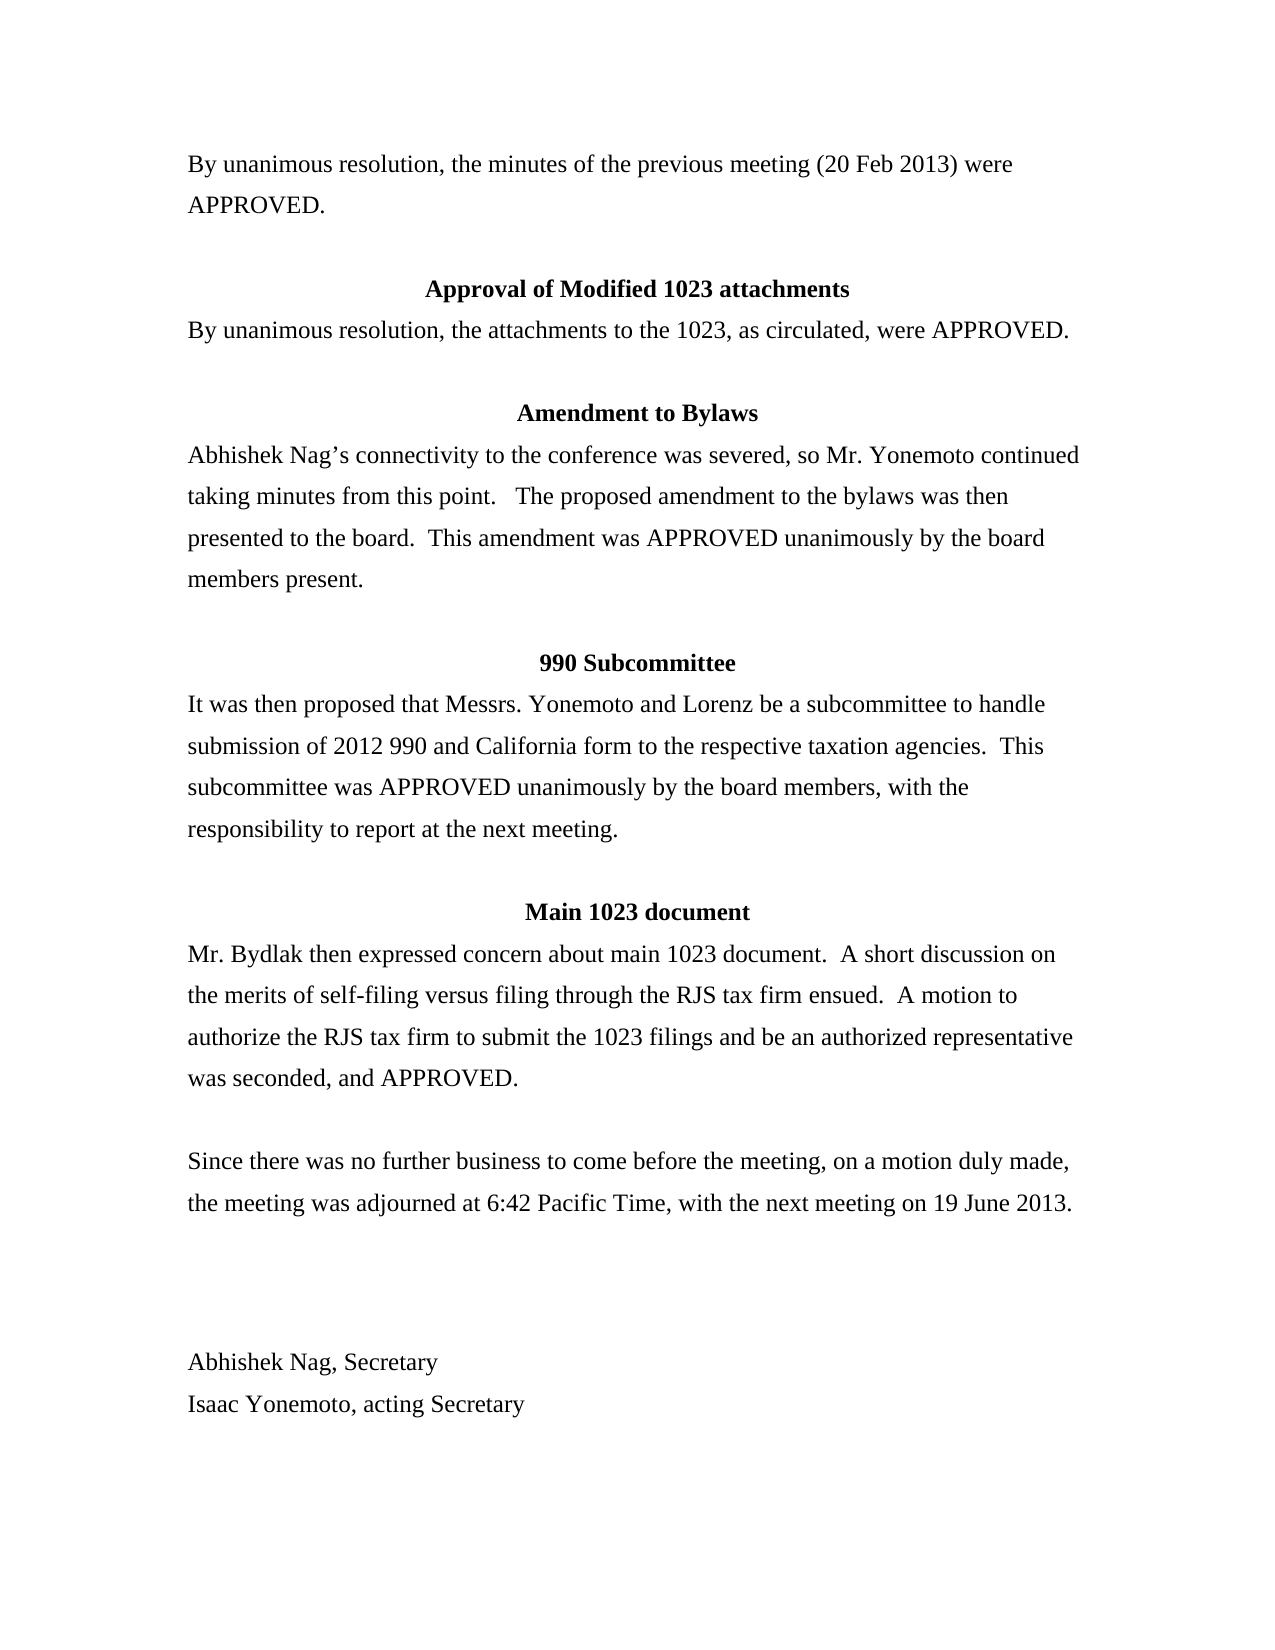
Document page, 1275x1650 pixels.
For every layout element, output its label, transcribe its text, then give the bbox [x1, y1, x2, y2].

text Abhishek Nag’s connectivity to the conference was severed, so Mr. Yonemoto continued taking minutes from this point. The proposed amendment to the bylaws was then presented to the board. This amendment was APPROVED unanimously by the board members present. [187, 441, 1087, 593]
text Abhishek Nag, Secretary [187, 1348, 1087, 1376]
text Mr. Bydlak then expressed concern about main 1023 document. A short discussion on the merits of self-filing versus filing through the RJS tax firm ensued. A motion to authorize the RJS tax firm to submit the 1023 filings and be an authorized representative was seconded, and APPROVED. [187, 940, 1087, 1092]
text By unanimous resolution, the minutes of the previous meeting (20 Feb 2013) were APPROVED. [187, 150, 1087, 219]
text Approval of Modified 1023 attachments [187, 275, 1087, 302]
text By unanimous resolution, the attachments to the 1023, as circulated, were APPROVED. [187, 316, 1087, 344]
text Since there was no further business to come before the meeting, on a motion duly made, the meeting was adjourned at 6:42 Pacific Time, with the next meeting on 19 June 2013. [187, 1147, 1087, 1217]
text Amendment to Bylaws [187, 399, 1087, 427]
text Isaac Yonemoto, acting Secretary [187, 1390, 1087, 1418]
text It was then proposed that Messrs. Yonemoto and Lorenz be a subcommittee to handle submission of 2012 990 and California form to the respective taxation agencies. This subcommittee was APPROVED unanimously by the board members, with the responsibility to report at the next meeting. [187, 690, 1087, 843]
text 990 Subcommittee [187, 649, 1087, 676]
text Main 1023 document [187, 898, 1087, 926]
